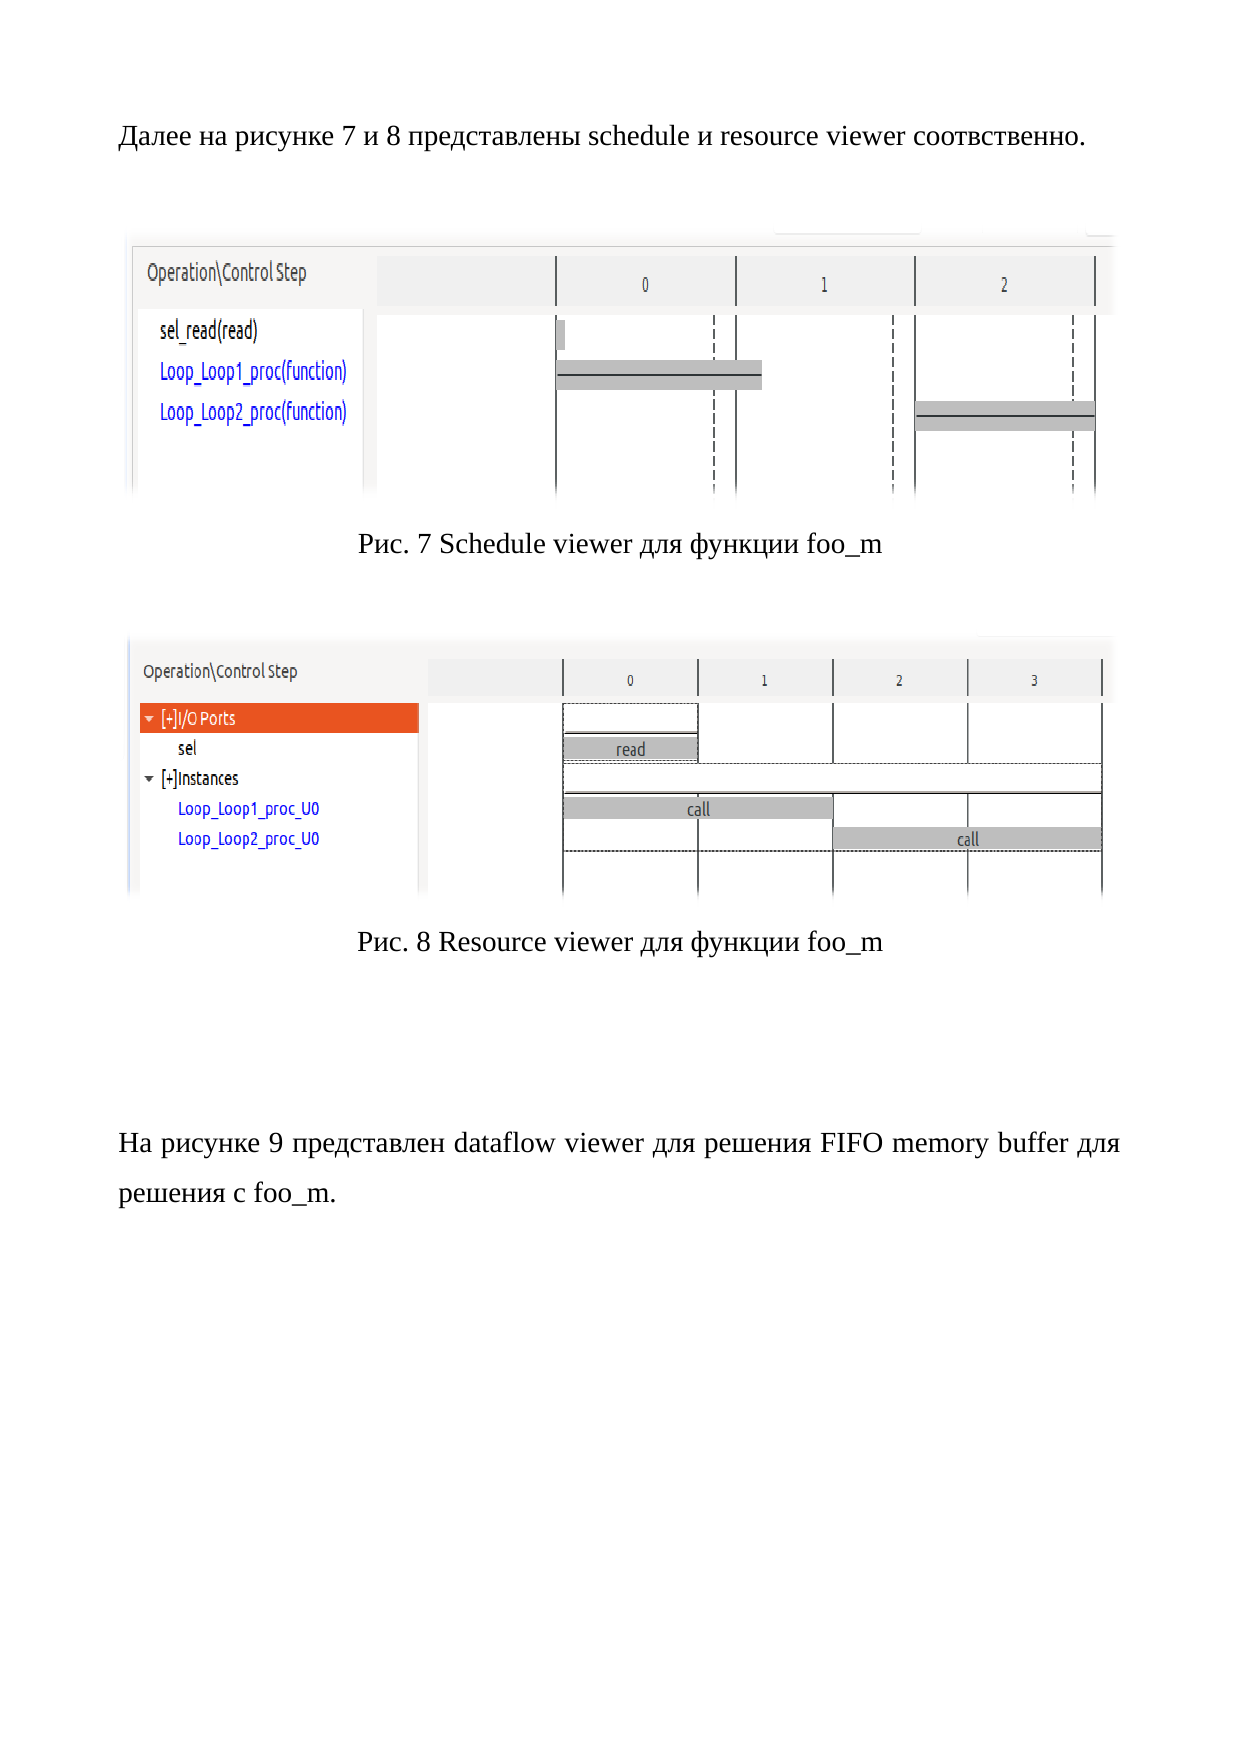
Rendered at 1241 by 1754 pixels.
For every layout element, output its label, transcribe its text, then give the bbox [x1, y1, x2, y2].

text На рисунке 9 представлен dataflow viewer для решения FIFO memory buffer для решения с foo_m. [118, 1125, 1122, 1209]
picture [118, 218, 1123, 509]
text Далее на рисунке 7 и 8 представлены schedule и resource viewer соотвственно. [118, 118, 1122, 152]
text Рис. 7 Schedule viewer для функции foo_m [118, 509, 1122, 559]
text Рис. 8 Resource viewer для функции foo_m [118, 907, 1122, 957]
picture [118, 626, 1123, 907]
